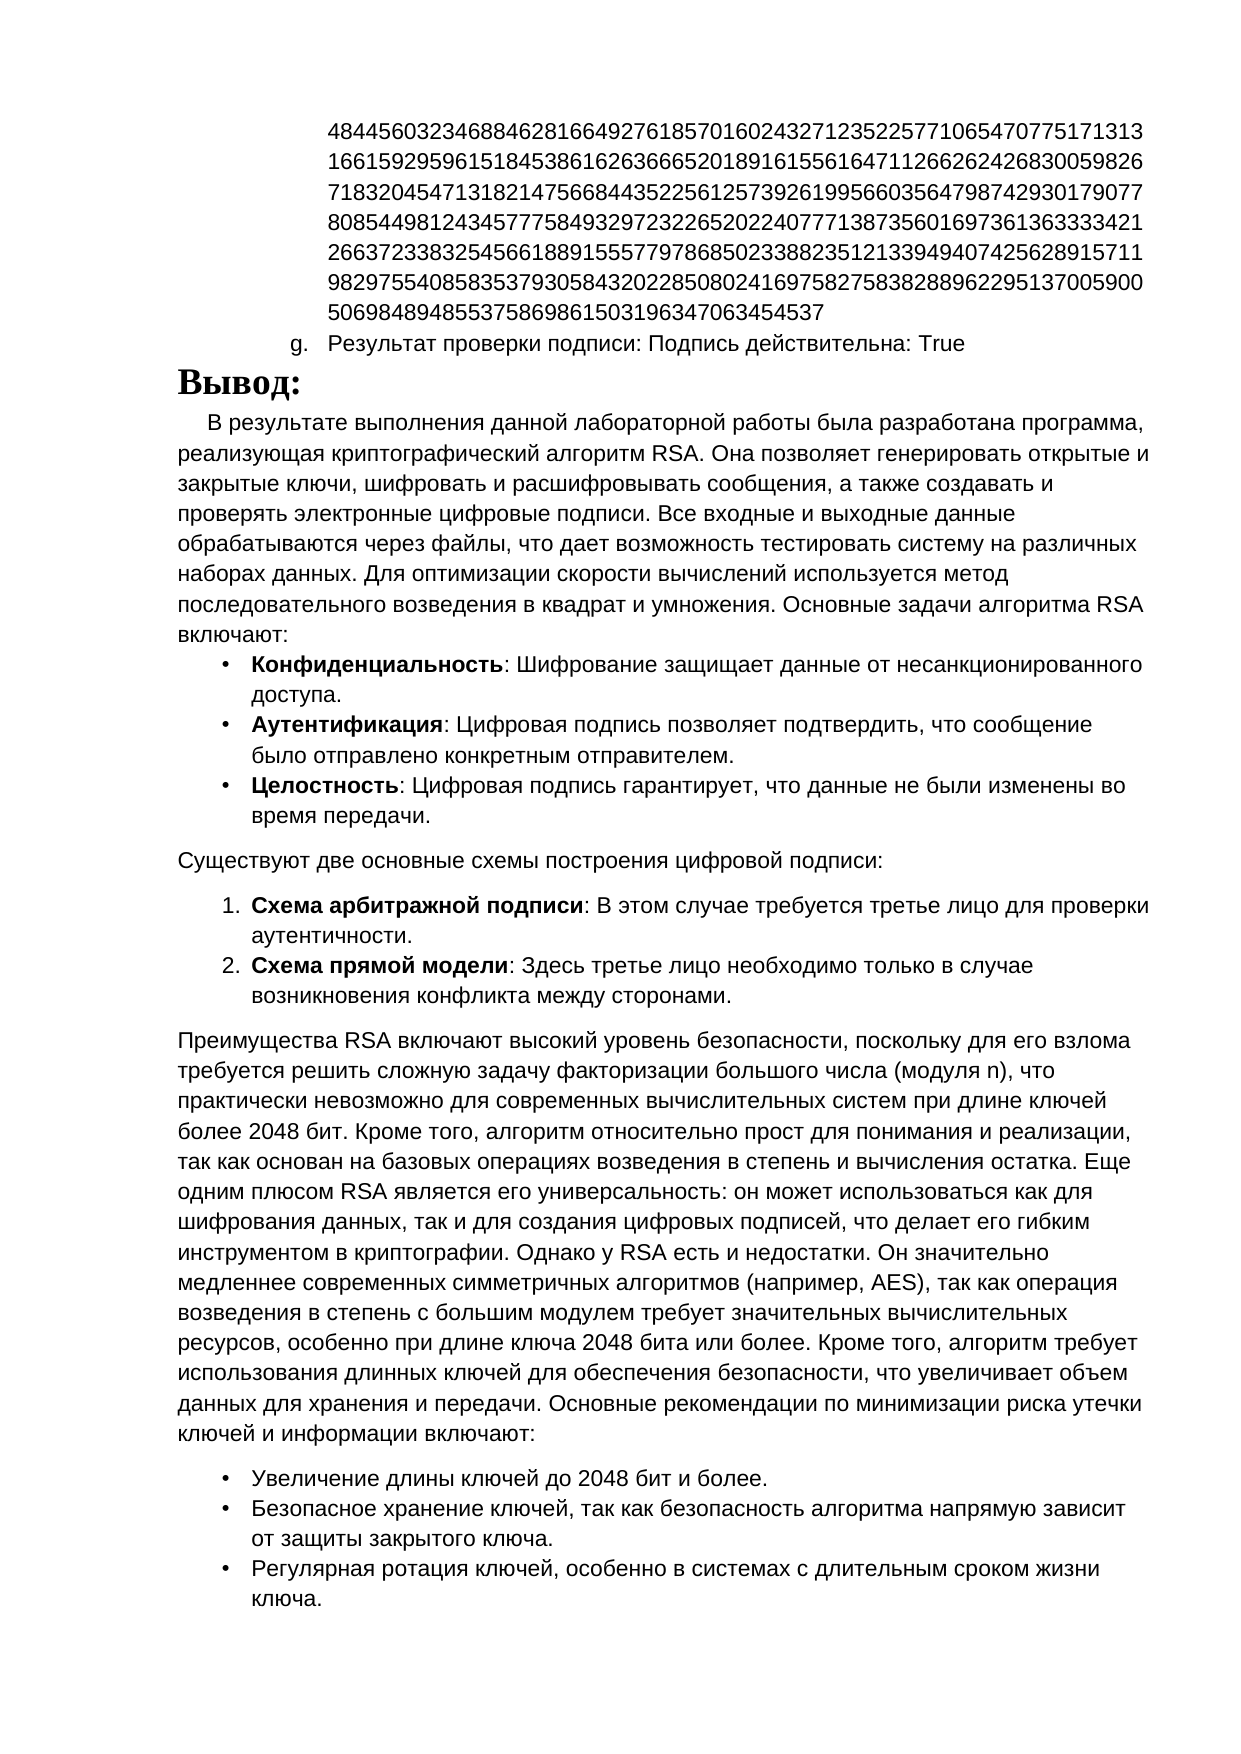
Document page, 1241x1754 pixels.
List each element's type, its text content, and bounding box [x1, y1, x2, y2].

list Безопасное хранение ключей, так как безопасность алгоритма напрямую зависит от защиты закрытого ключа. [222, 1495, 1152, 1551]
list Схема прямой модели: Здесь третье лицо необходимо только в случае возникновения конфликта между сторонами. [222, 952, 1152, 1009]
list Увеличение длины ключей до 2048 бит и более. [222, 1464, 1152, 1491]
list Результат проверки подписи: Подпись действительна: True [290, 329, 1152, 356]
text Преимущества RSA включают высокий уровень безопасности, поскольку для его взлома требуется решить сложную задачу факторизации большого числа (модуля n), что практически невозможно для современных вычислительных систем при длине ключей более 2048 бит. Кроме того, алгоритм относительно прост для понимания и реализации, так как основан на базовых операциях возведения в степень и вычисления остатка. Еще одним плюсом RSA является его универсальность: он может использоваться как для шифрования данных, так и для создания цифровых подписей, что делает его гибким инструментом в криптографии. Однако у RSA есть и недостатки. Он значительно медленнее современных симметричных алгоритмов (например, AES), так как операция возведения в степень с большим модулем требует значительных вычислительных ресурсов, особенно при длине ключа 2048 бита или более. Кроме того, алгоритм требует использования длинных ключей для обеспечения безопасности, что увеличивает объем данных для хранения и передачи. Основные рекомендации по минимизации риска утечки ключей и информации включают: [177, 1027, 1152, 1446]
text Существуют две основные схемы построения цифровой подписи: [177, 847, 1152, 873]
text В результате выполнения данной лабораторной работы была разработана программа, реализующая криптографический алгоритм RSA. Она позволяет генерировать открытые и закрытые ключи, шифровать и расшифровывать сообщения, а также создавать и проверять электронные цифровые подписи. Все входные и выходные данные обрабатываются через файлы, что дает возможность тестировать систему на различных наборах данных. Для оптимизации скорости вычислений используется метод последовательного возведения в квадрат и умножения. Основные задачи алгоритма RSA включают: [177, 409, 1152, 647]
list Схема арбитражной подписи: В этом случае требуется третье лицо для проверки аутентичности. [222, 892, 1152, 948]
list 484456032346884628166492761857016024327123522577106547077517131316615929596151845386162636665201891615561647112662624268300598267183204547131821475668443522561257392619956603564798742930179077808544981243457775849329723226520224077713873560169736136333342126637233832545661889155577978685023388235121339494074256289157119829755408583537930584320228508024169758275838288962295137005900506984894855375869861503196347063454537 [290, 118, 1152, 326]
list Целостность: Цифровая подпись гарантирует, что данные не были изменены во время передачи. [222, 772, 1152, 828]
list Вывод: [177, 360, 1152, 403]
list Аутентификация: Цифровая подпись позволяет подтвердить, что сообщение было отправлено конкретным отправителем. [222, 711, 1152, 768]
list Конфиденциальность: Шифрование защищает данные от несанкционированного доступа. [222, 651, 1152, 708]
list Регулярная ротация ключей, особенно в системах с длительным сроком жизни ключа. [222, 1555, 1152, 1612]
